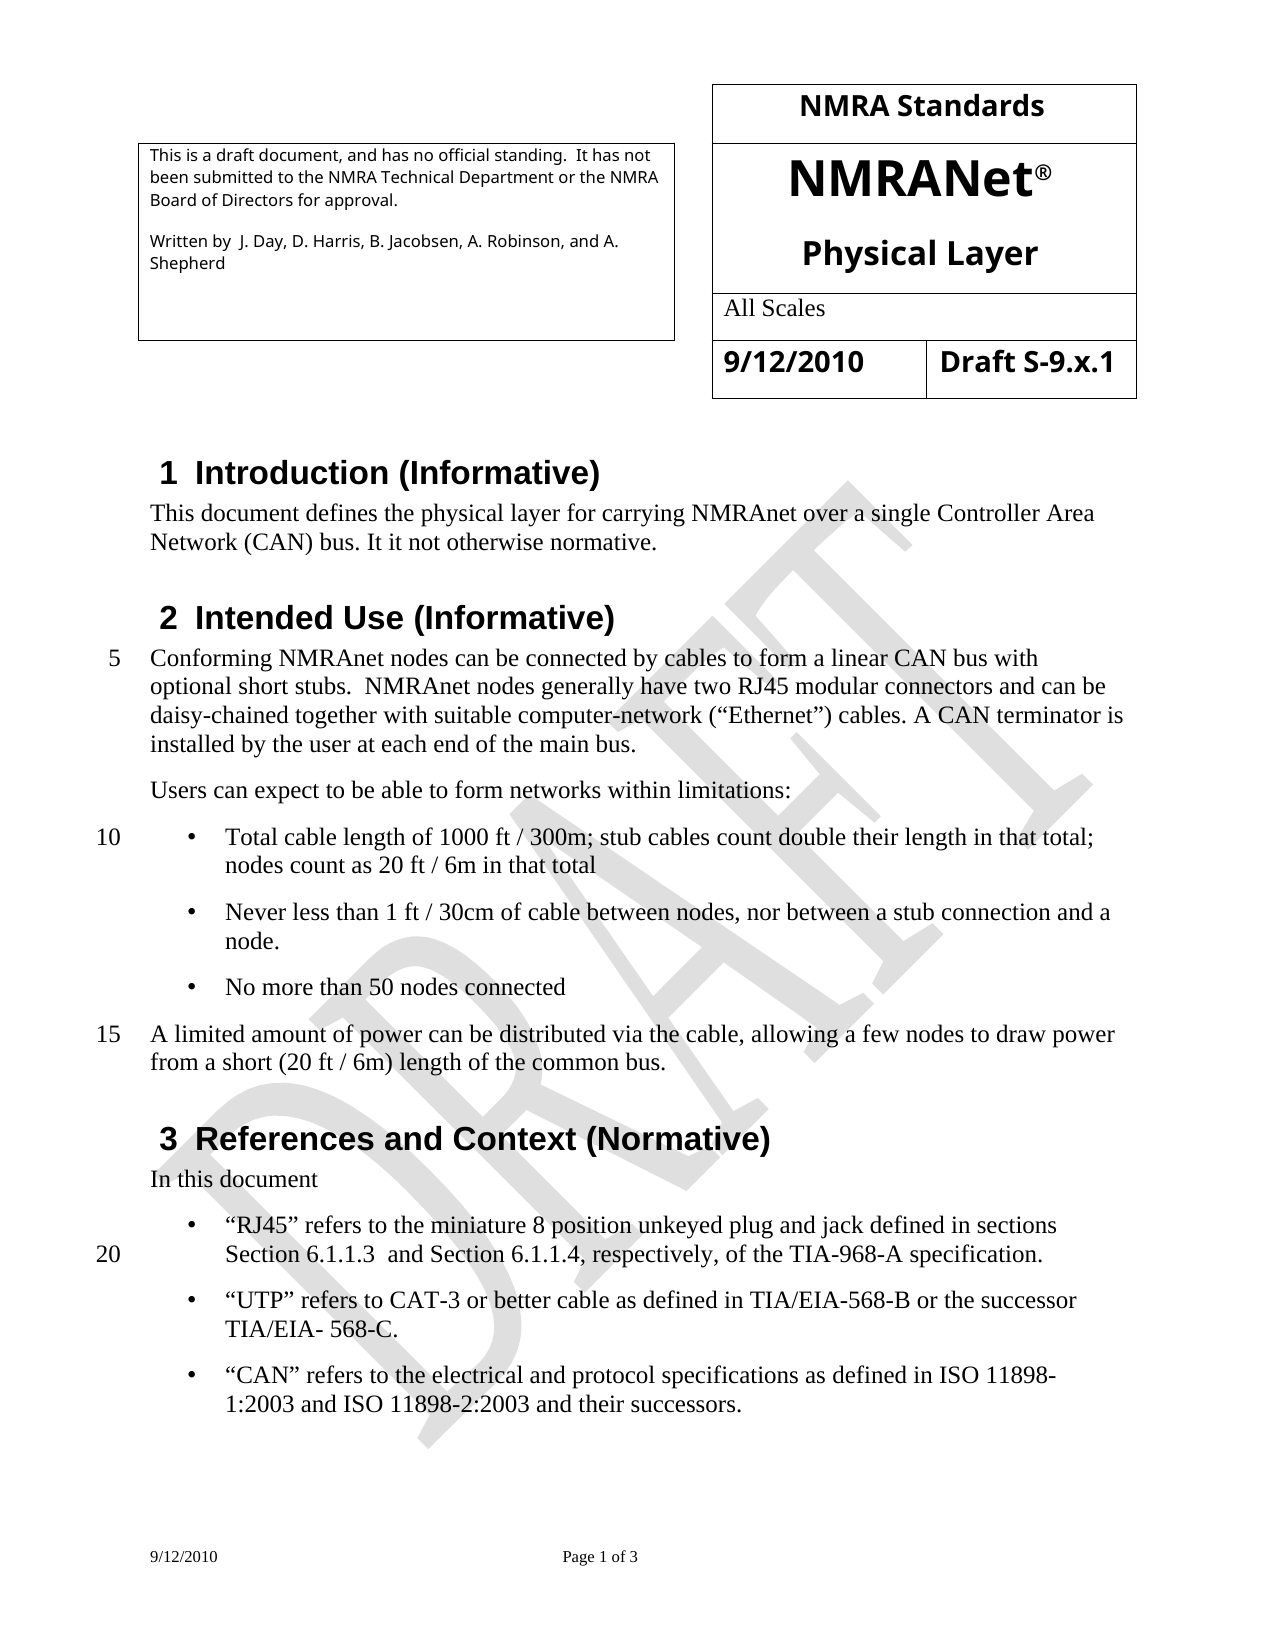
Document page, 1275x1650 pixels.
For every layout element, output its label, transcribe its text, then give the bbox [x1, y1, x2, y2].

list Total cable length of 1000 ft / 300m; stub cables count double their length in that total; nodes count as 20 ft / 6m in that total [187, 822, 553, 879]
list “UTP” refers to CAT-3 or better cable as defined in TIA/EIA-568-B or the successor TIA/EIA- 568-C. [342, 1285, 494, 1343]
list Total cable length of 1000 ft / 300m; stub cables count double their length in that total; nodes count as 20 ft / 6m in that total [798, 822, 1125, 879]
subtitle [757, 598, 858, 636]
list No more than 50 nodes connected [793, 972, 1125, 1001]
text Conforming NMRAnet nodes can be connected by cables to form a linear CAN bus with optional short stubs. NMRAnet nodes generally have two RJ45 modular connectors and can be daisy-chained together with suitable computer-network (“Ethernet”) cables. A CAN terminator is installed by the user at each end of the main bus. [150, 643, 684, 758]
list “CAN” refers to the electrical and protocol specifications as defined in ISO 11898-1:2003 and ISO 11898-2:2003 and their successors. [461, 1361, 1125, 1418]
list Never less than 1 ft / 30cm of cable between nodes, nor between a stub connection and a node. [187, 897, 605, 954]
text Users can expect to be able to form networks within limitations: [150, 775, 725, 804]
subtitle References and Context (Normative) [505, 1119, 591, 1157]
list “UTP” refers to CAT-3 or better cable as defined in TIA/EIA-568-B or the successor TIA/EIA- 568-C. [187, 1285, 357, 1343]
text Users can expect to be able to form networks within limitations: [1075, 775, 1125, 804]
list No more than 50 nodes connected [366, 972, 472, 1001]
subtitle Introduction (Informative) [150, 453, 1125, 492]
subtitle References and Context (Normative) [150, 1119, 207, 1157]
list No more than 50 nodes connected [187, 972, 354, 1001]
list “RJ45” refers to the miniature 8 position unkeyed plug and jack defined in sections Section 6.1.1.3 and Section 6.1.1.4, respectively, of the TIA-968-A specification. [187, 1210, 282, 1268]
list No more than 50 nodes connected [487, 972, 637, 1001]
subtitle Intended Use (Informative) [150, 598, 755, 636]
text Users can expect to be able to form networks within limitations: [841, 775, 1026, 804]
text In this document [150, 1164, 206, 1192]
list No more than 50 nodes connected [638, 972, 676, 995]
subtitle References and Context (Normative) [211, 1119, 367, 1157]
text A limited amount of power can be distributed via the cable, allowing a few nodes to draw power from a short (20 ft / 6m) length of the common bus. [386, 1019, 515, 1076]
list Never less than 1 ft / 30cm of cable between nodes, nor between a stub connection and a node. [683, 897, 875, 954]
text A limited amount of power can be distributed via the cable, allowing a few nodes to draw power from a short (20 ft / 6m) length of the common bus. [670, 1019, 1125, 1076]
list “RJ45” refers to the miniature 8 position unkeyed plug and jack defined in sections Section 6.1.1.3 and Section 6.1.1.4, respectively, of the TIA-968-A specification. [577, 1210, 1125, 1268]
text Conforming NMRAnet nodes can be connected by cables to form a linear CAN bus with optional short stubs. NMRAnet nodes generally have two RJ45 modular connectors and can be daisy-chained together with suitable computer-network (“Ethernet”) cables. A CAN terminator is installed by the user at each end of the main bus. [665, 643, 980, 758]
text A limited amount of power can be distributed via the cable, allowing a few nodes to draw power from a short (20 ft / 6m) length of the common bus. [527, 1019, 689, 1076]
list Never less than 1 ft / 30cm of cable between nodes, nor between a stub connection and a node. [585, 897, 701, 954]
text In this document [531, 1164, 1125, 1192]
list No more than 50 nodes connected [687, 972, 777, 1001]
text Conforming NMRAnet nodes can be connected by cables to form a linear CAN bus with optional short stubs. NMRAnet nodes generally have two RJ45 modular connectors and can be daisy-chained together with suitable computer-network (“Ethernet”) cables. A CAN terminator is installed by the user at each end of the main bus. [908, 643, 1125, 758]
text This document defines the physical layer for carrying NMRAnet over a single Controller Area Network (CAN) bus. It it not otherwise normative. [150, 498, 829, 555]
subtitle [863, 598, 1125, 636]
list “RJ45” refers to the miniature 8 position unkeyed plug and jack defined in sections Section 6.1.1.3 and Section 6.1.1.4, respectively, of the TIA-968-A specification. [468, 1210, 584, 1268]
list “RJ45” refers to the miniature 8 position unkeyed plug and jack defined in sections Section 6.1.1.3 and Section 6.1.1.4, respectively, of the TIA-968-A specification. [267, 1210, 471, 1268]
text A limited amount of power can be distributed via the cable, allowing a few nodes to draw power from a short (20 ft / 6m) length of the common bus. [150, 1019, 400, 1076]
subtitle References and Context (Normative) [614, 1119, 1125, 1157]
text This document defines the physical layer for carrying NMRAnet over a single Controller Area Network (CAN) bus. It it not otherwise normative. [815, 498, 1125, 555]
list Never less than 1 ft / 30cm of cable between nodes, nor between a stub connection and a node. [861, 897, 1125, 954]
list Total cable length of 1000 ft / 300m; stub cables count double their length in that total; nodes count as 20 ft / 6m in that total [572, 822, 800, 879]
text In this document [221, 1164, 406, 1192]
list “UTP” refers to CAT-3 or better cable as defined in TIA/EIA-568-B or the successor TIA/EIA- 568-C. [514, 1285, 1125, 1343]
text In this document [425, 1164, 516, 1192]
subtitle References and Context (Normative) [373, 1119, 481, 1157]
text Users can expect to be able to form networks within limitations: [739, 775, 817, 804]
list “CAN” refers to the electrical and protocol specifications as defined in ISO 11898-1:2003 and ISO 11898-2:2003 and their successors. [187, 1361, 429, 1418]
